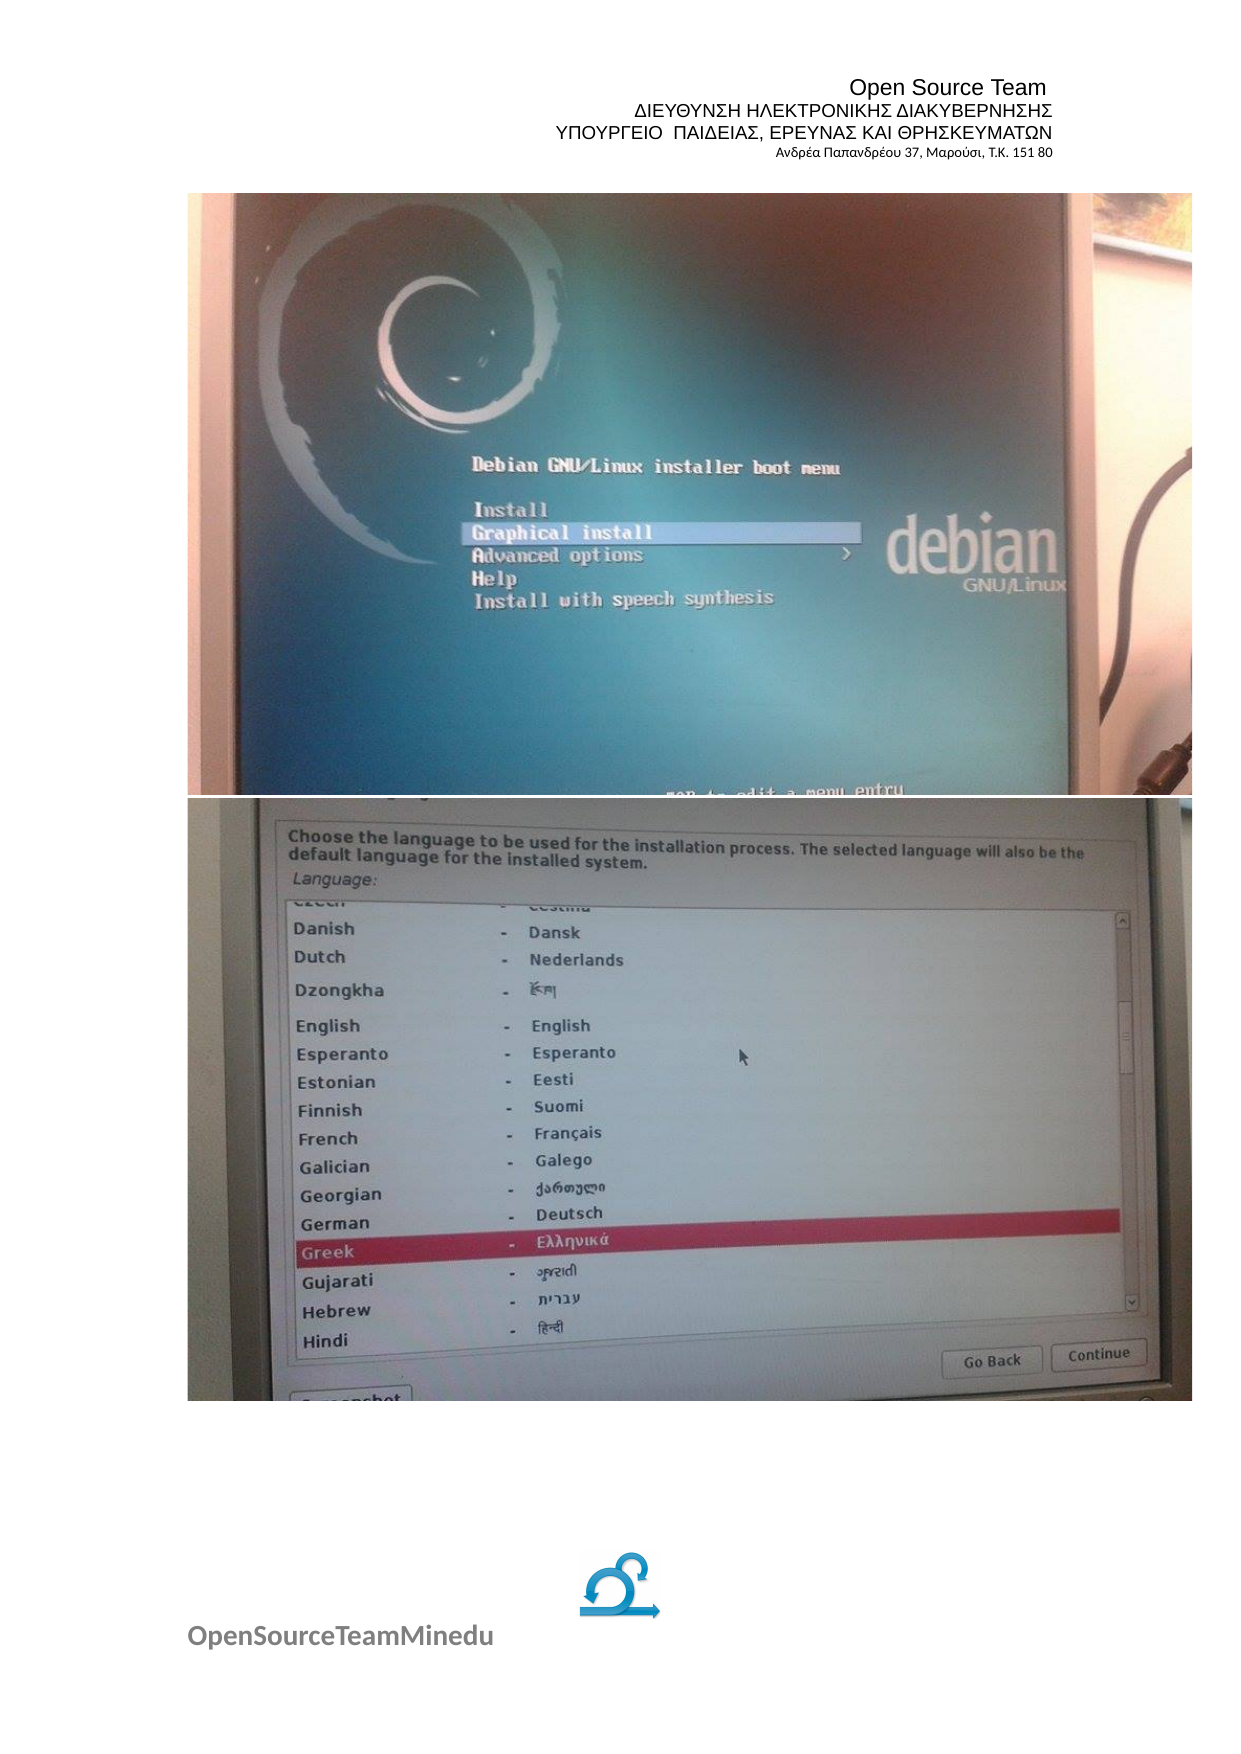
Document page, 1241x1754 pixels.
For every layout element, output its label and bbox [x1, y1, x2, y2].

picture [187, 193, 1193, 795]
picture [579, 1550, 661, 1619]
picture [187, 798, 1193, 1401]
